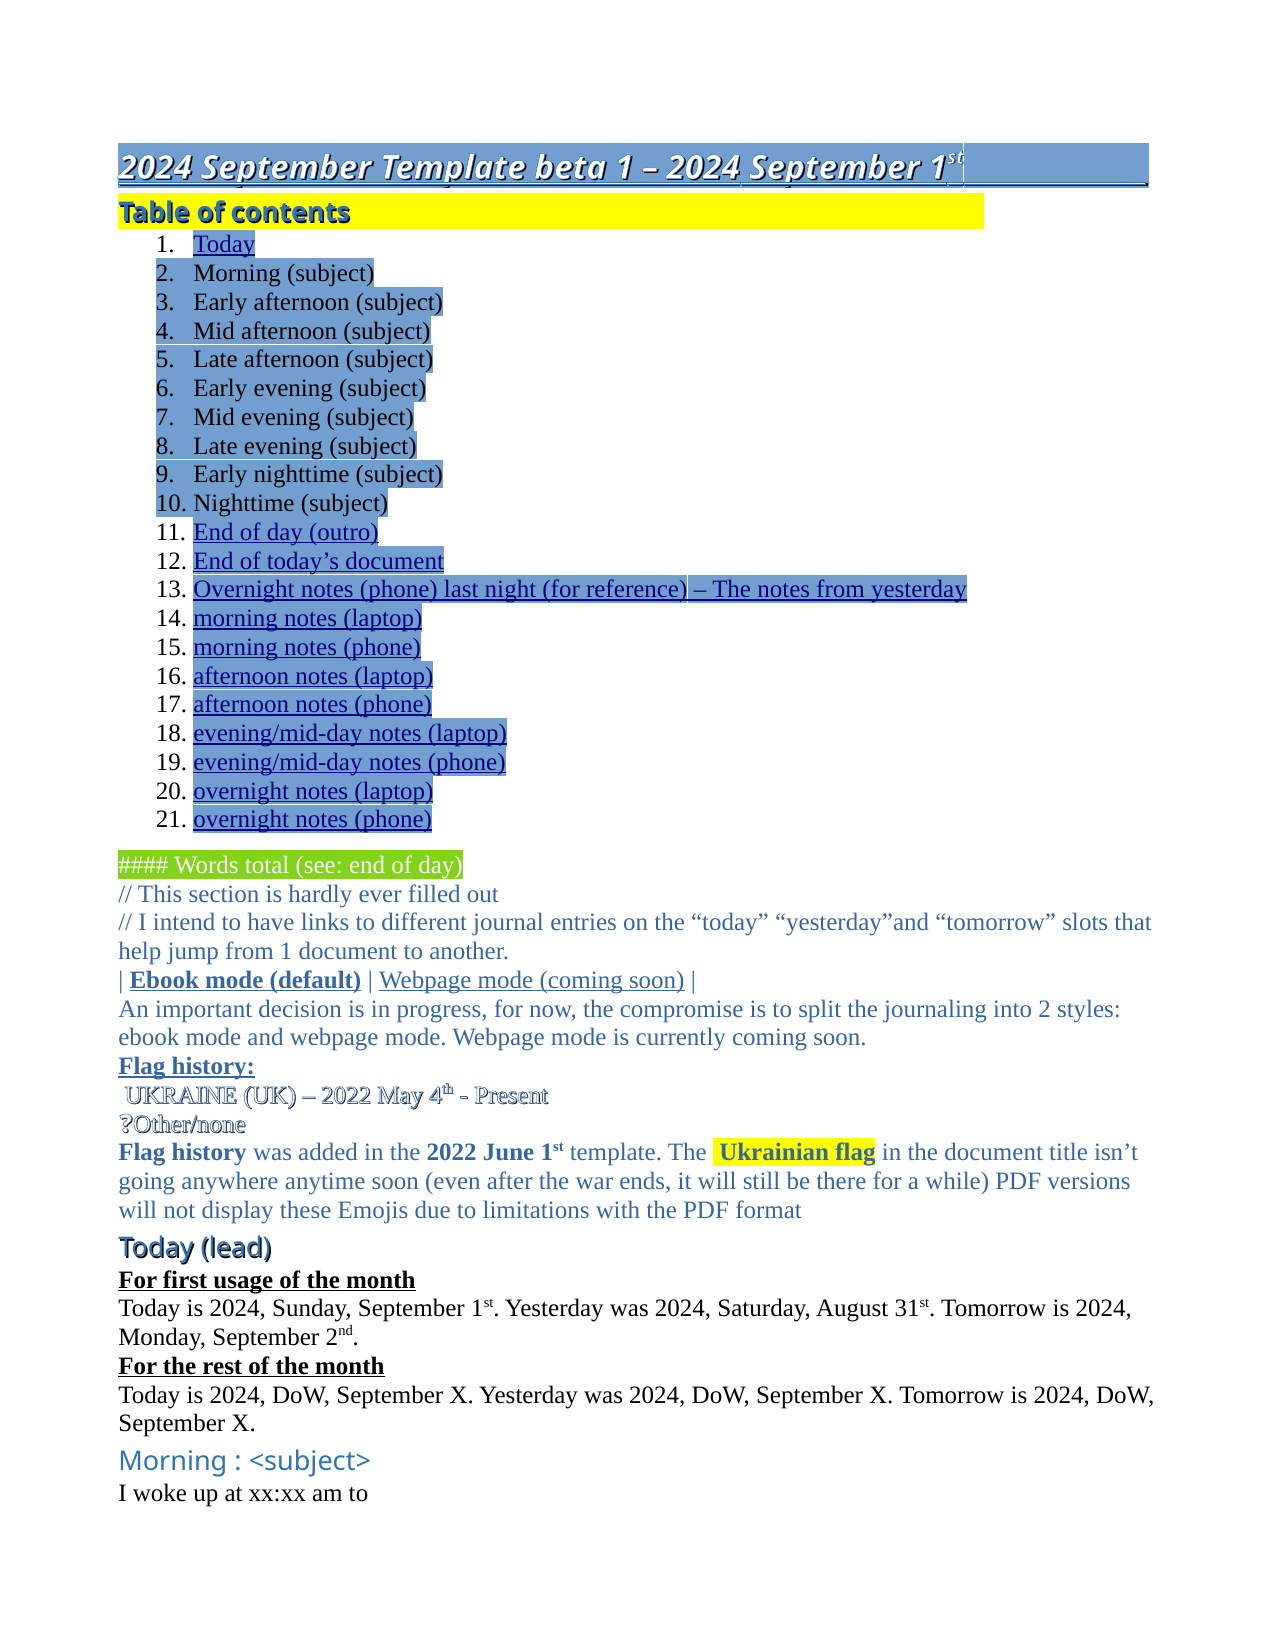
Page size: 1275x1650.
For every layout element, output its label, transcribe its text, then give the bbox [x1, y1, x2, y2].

list Nighttime (subject) [156, 488, 1157, 517]
text Flag history was added in the 2022 June 1st template. The 🇺🇦️ Ukrainian flag in the document title isn’t going anywhere anytime soon (even after the war ends, it will still be there for a while) PDF versions will not display these Emojis due to limitations with the PDF format [118, 1137, 1157, 1224]
text | Ebook mode (default) | Webpage mode (coming soon) | [118, 965, 1157, 994]
text 🇺🇦️ UKRAINE (UK) – 2022 May 4th - Present [118, 1080, 1157, 1109]
text An important decision is in progress, for now, the compromise is to split the journaling into 2 styles: ebook mode and webpage mode. Webpage mode is currently coming soon. [118, 994, 1157, 1051]
text Today is 2024, DoW, September X. Yesterday was 2024, DoW, September X. Tomorrow is 2024, DoW, September X. [118, 1380, 1157, 1437]
subtitle Morning : <subject> [118, 1441, 1157, 1478]
text // I intend to have links to different journal entries on the “today” “yesterday”and “tomorrow” slots that help jump from 1 document to another. [118, 907, 1157, 965]
list evening/mid-day notes (laptop) [156, 718, 1157, 747]
list Late evening (subject) [156, 431, 1157, 459]
list Early nighttime (subject) [156, 459, 1157, 488]
list overnight notes (laptop) [156, 776, 1157, 804]
list morning notes (phone) [156, 632, 1157, 661]
text For first usage of the month [118, 1265, 1157, 1293]
list afternoon notes (laptop) [156, 661, 1157, 689]
text I woke up at xx:xx am to [118, 1478, 1157, 1507]
list afternoon notes (phone) [156, 689, 1157, 718]
list Morning (subject) [156, 258, 1157, 287]
list overnight notes (phone) [156, 804, 1157, 833]
subtitle Today (lead) [118, 1228, 1157, 1265]
list Early afternoon (subject) [156, 287, 1157, 316]
list morning notes (laptop) [156, 603, 1157, 632]
text Today is 2024, Sunday, September 1st. Yesterday was 2024, Saturday, August 31st. Tomorrow is 2024, Monday, September 2nd. [118, 1293, 1157, 1351]
text // This section is hardly ever filled out [118, 879, 1157, 907]
list Early evening (subject) [156, 373, 1157, 402]
text #### Words total (see: end of day) [118, 850, 1157, 879]
subtitle Table of contents [118, 193, 1157, 229]
list Mid afternoon (subject) [156, 316, 1157, 344]
list Today [156, 229, 1157, 258]
text Flag history: [118, 1051, 1157, 1080]
list Late afternoon (subject) [156, 344, 1157, 373]
list End of today’s document [156, 546, 1157, 574]
list evening/mid-day notes (phone) [156, 747, 1157, 776]
subtitle 2024 September Template beta 1 – 2024 September 1st [118, 143, 1157, 188]
text For the rest of the month [118, 1351, 1157, 1380]
list Mid evening (subject) [156, 402, 1157, 431]
text ❓️Other/none [118, 1109, 1157, 1137]
list End of day (outro) [156, 517, 1157, 546]
list Overnight notes (phone) last night (for reference) – The notes from yesterday [156, 574, 1157, 603]
